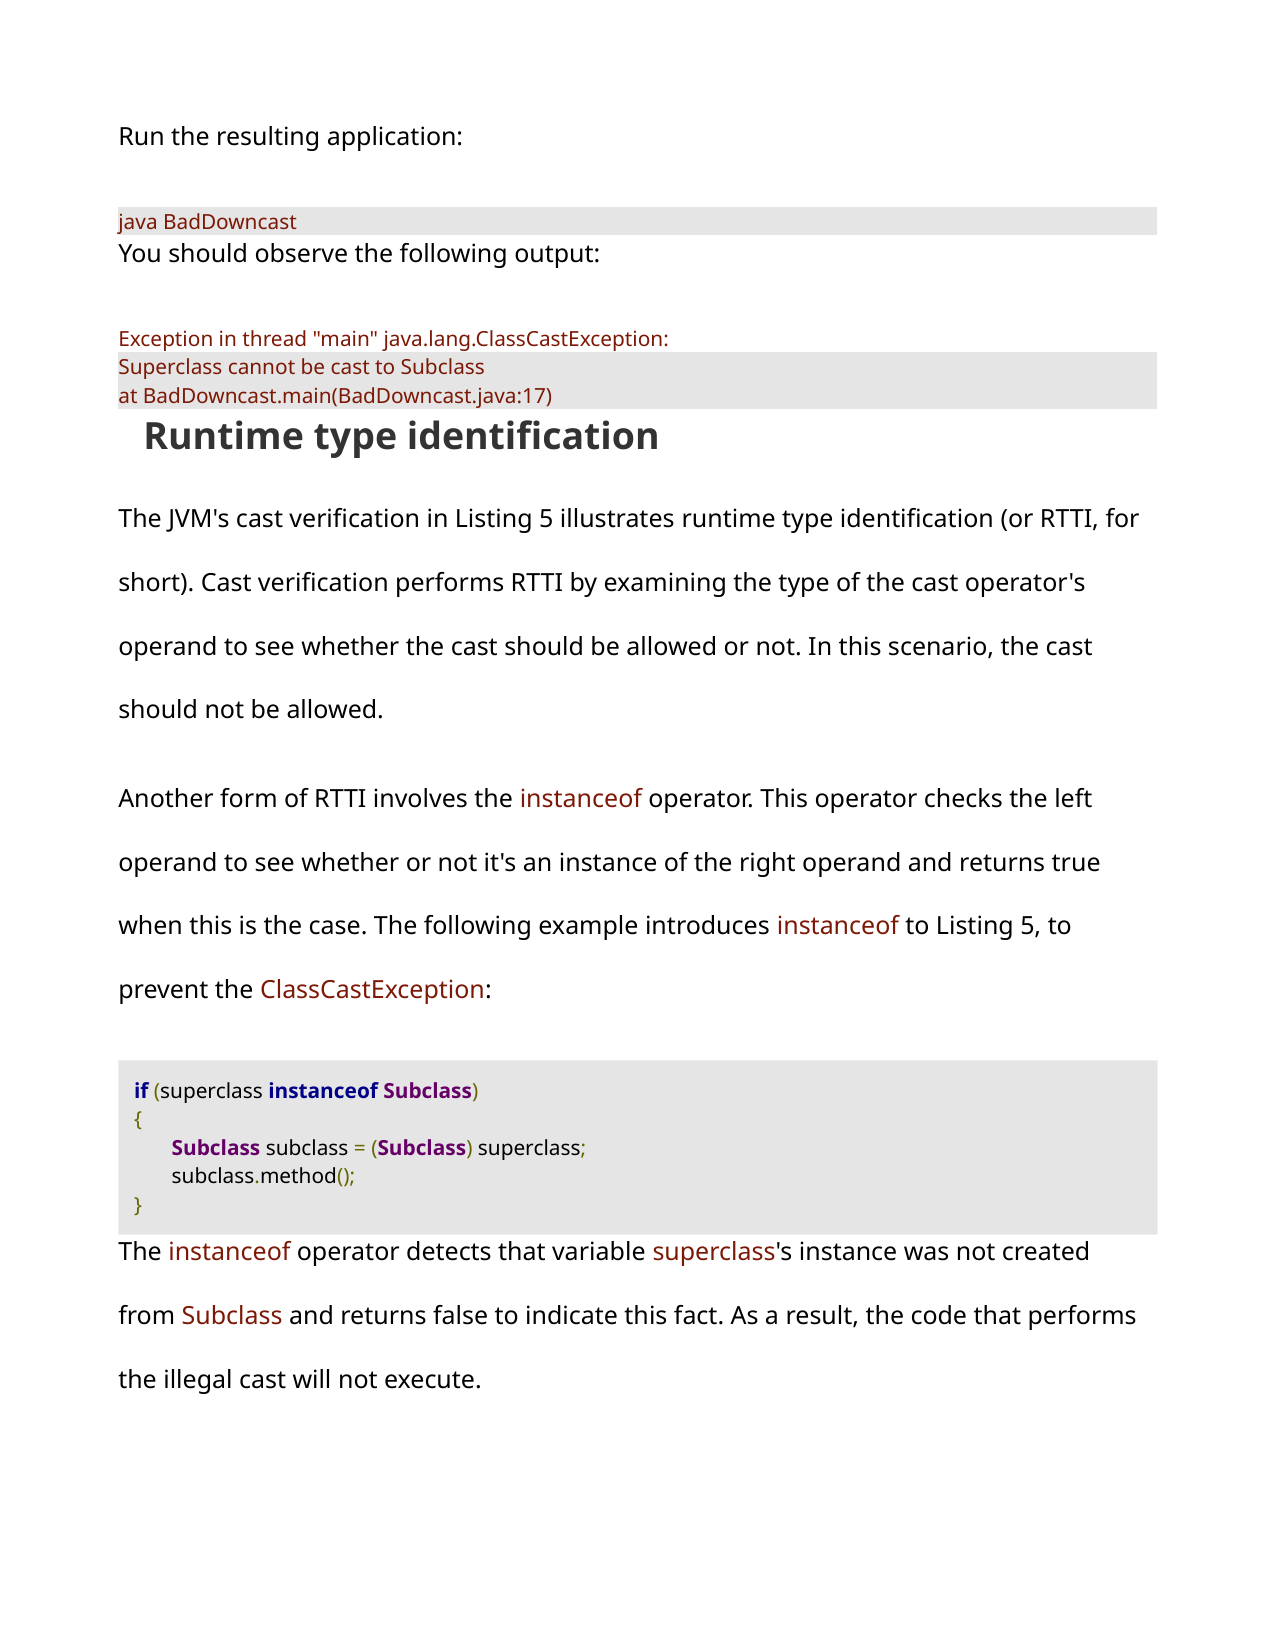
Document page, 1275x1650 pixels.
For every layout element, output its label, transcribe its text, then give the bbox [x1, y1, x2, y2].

text at BadDowncast.main(BadDowncast.java:17) [118, 381, 1157, 409]
text You should observe the following output: [118, 235, 1157, 269]
text Exception in thread "main" java.lang.ClassCastException: [118, 324, 1157, 352]
text } [119, 1174, 1157, 1234]
text Subclass subclass = (Subclass) superclass; [119, 1117, 1157, 1146]
subtitle Runtime type identification [143, 409, 1157, 460]
text if (superclass instanceof Subclass) [119, 1061, 1157, 1089]
text Run the resulting application: [118, 118, 1157, 152]
text { [174, 1089, 179, 1097]
text The instanceof operator detects that variable superclass's instance was not created from Subclass and returns false to indicate this fact. As a result, the code that performs the illegal cast will not execute. [118, 1235, 1157, 1395]
text java BadDowncast [118, 207, 1157, 235]
text The JVM's cast verification in Listing 5 illustrates runtime type identification (or RTTI, for short). Cast verification performs RTTI by examining the type of the cast operator's operand to see whether the cast should be allowed or not. In this scenario, the cast should not be allowed. [118, 501, 1157, 726]
text subclass.method(); [119, 1146, 1157, 1174]
text Superclass cannot be cast to Subclass [118, 352, 1157, 381]
text Another form of RTTI involves the instanceof operator. This operator checks the left operand to see whether or not it's an instance of the right operand and returns true when this is the case. The following example introduces instanceof to Listing 5, to prevent the ClassCastException: [118, 781, 1157, 1006]
text { [119, 1089, 1157, 1117]
